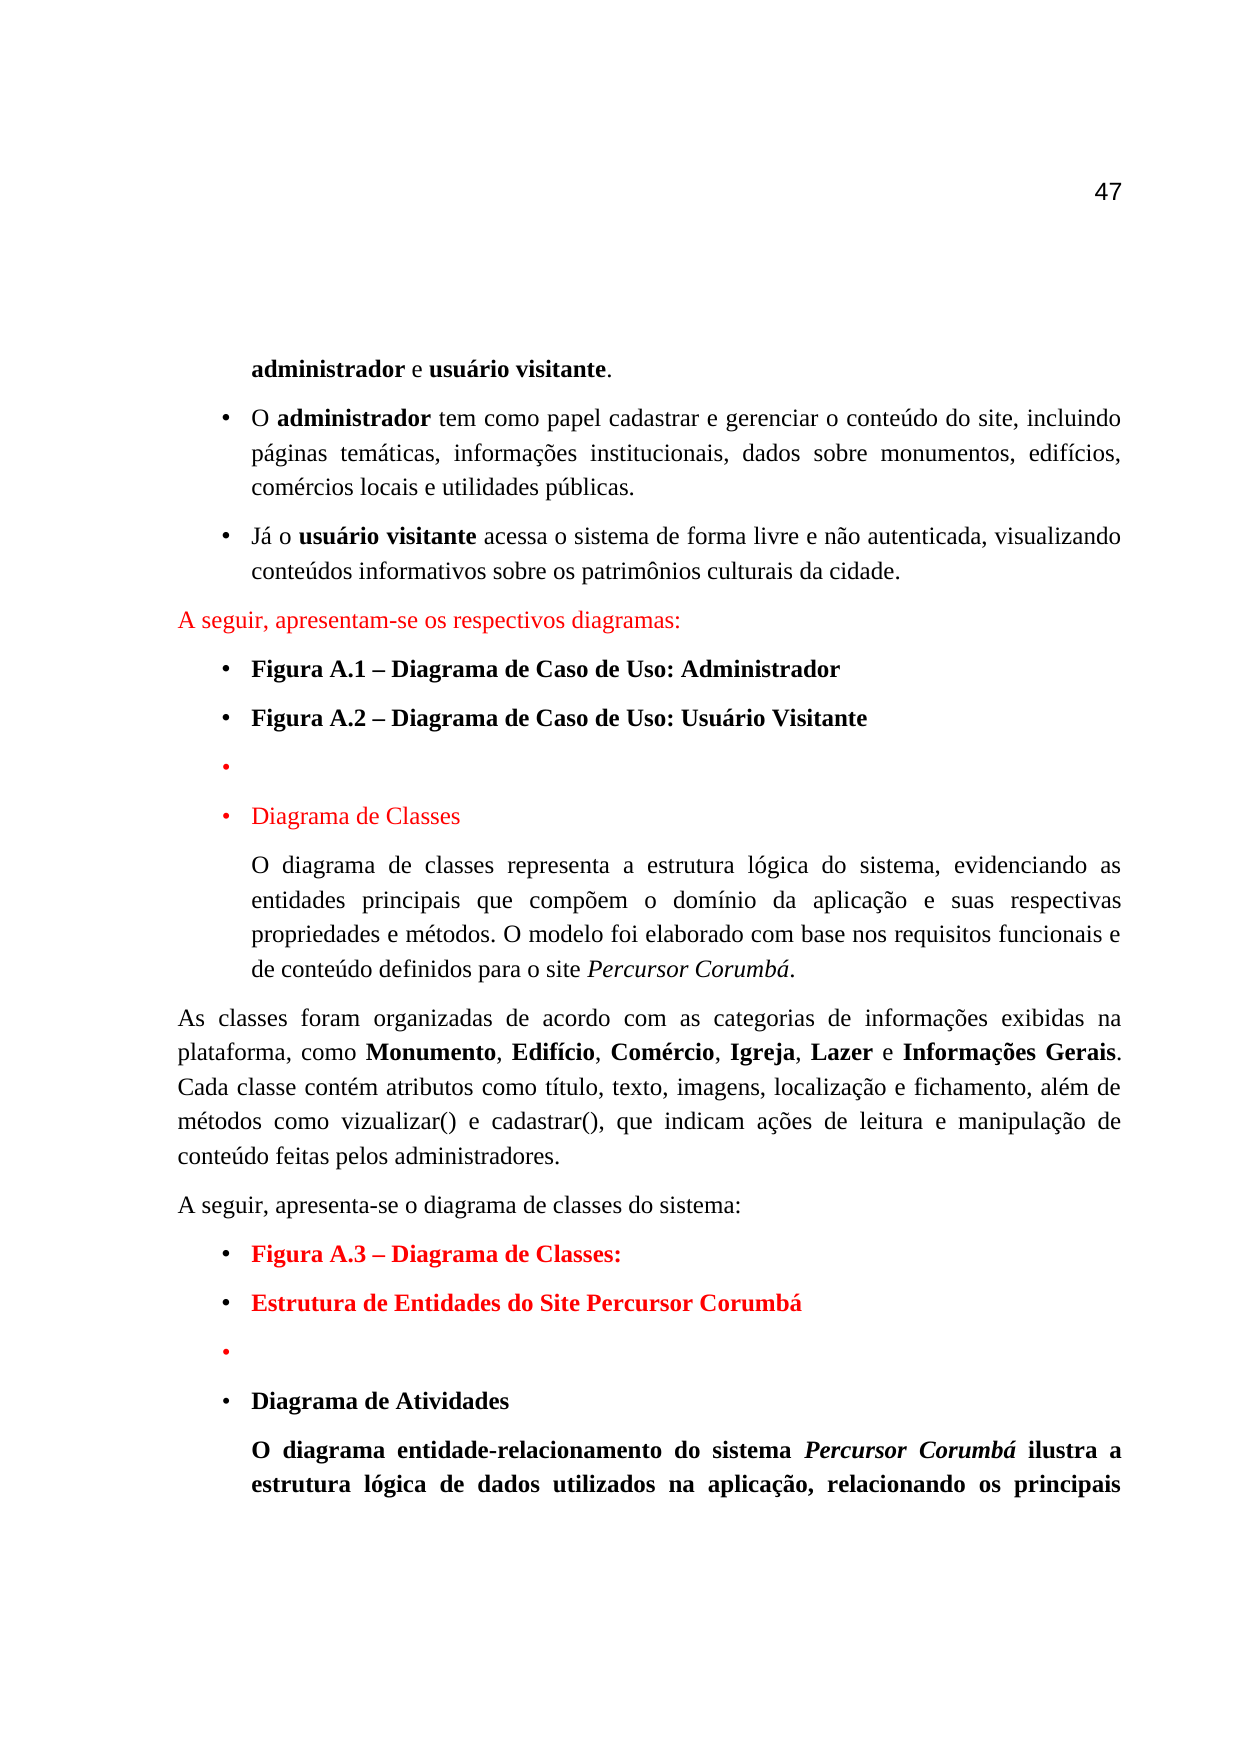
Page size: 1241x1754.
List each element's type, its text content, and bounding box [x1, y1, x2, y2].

list O diagrama de classes representa a estrutura lógica do sistema, evidenciando as entidades principais que compõem o domínio da aplicação e suas respectivas propriedades e métodos. O modelo foi elaborado com base nos requisitos funcionais e de conteúdo definidos para o site Percursor Corumbá. [222, 850, 1122, 982]
list Já o usuário visitante acessa o sistema de forma livre e não autenticada, visualizando conteúdos informativos sobre os patrimônios culturais da cidade. [222, 521, 1122, 585]
list O diagrama entidade-relacionamento do sistema Percursor Corumbá ilustra a estrutura lógica de dados utilizados na aplicação, relacionando os principais [222, 1435, 1122, 1498]
list administrador e usuário visitante. [222, 354, 1122, 383]
text A seguir, apresentam-se os respectivos diagramas: [177, 605, 1122, 634]
list Figura A.2 – Diagrama de Caso de Uso: Usuário Visitante [222, 703, 1122, 732]
text As classes foram organizadas de acordo com as categorias de informações exibidas na plataforma, como Monumento, Edifício, Comércio, Igreja, Lazer e Informações Gerais. Cada classe contém atributos como título, texto, imagens, localização e fichamento, além de métodos como vizualizar() e cadastrar(), que indicam ações de leitura e manipulação de conteúdo feitas pelos administradores. [177, 1003, 1122, 1169]
list Figura A.1 – Diagrama de Caso de Uso: Administrador [222, 654, 1122, 683]
text A seguir, apresenta-se o diagrama de classes do sistema: [177, 1190, 1122, 1218]
list Diagrama de Atividades [222, 1386, 1122, 1415]
list Figura A.3 – Diagrama de Classes: [222, 1239, 1122, 1268]
list Diagrama de Classes [222, 801, 1122, 830]
list O administrador tem como papel cadastrar e gerenciar o conteúdo do site, incluindo páginas temáticas, informações institucionais, dados sobre monumentos, edifícios, comércios locais e utilidades públicas. [222, 403, 1122, 501]
list Estrutura de Entidades do Site Percursor Corumbá [222, 1288, 1122, 1317]
